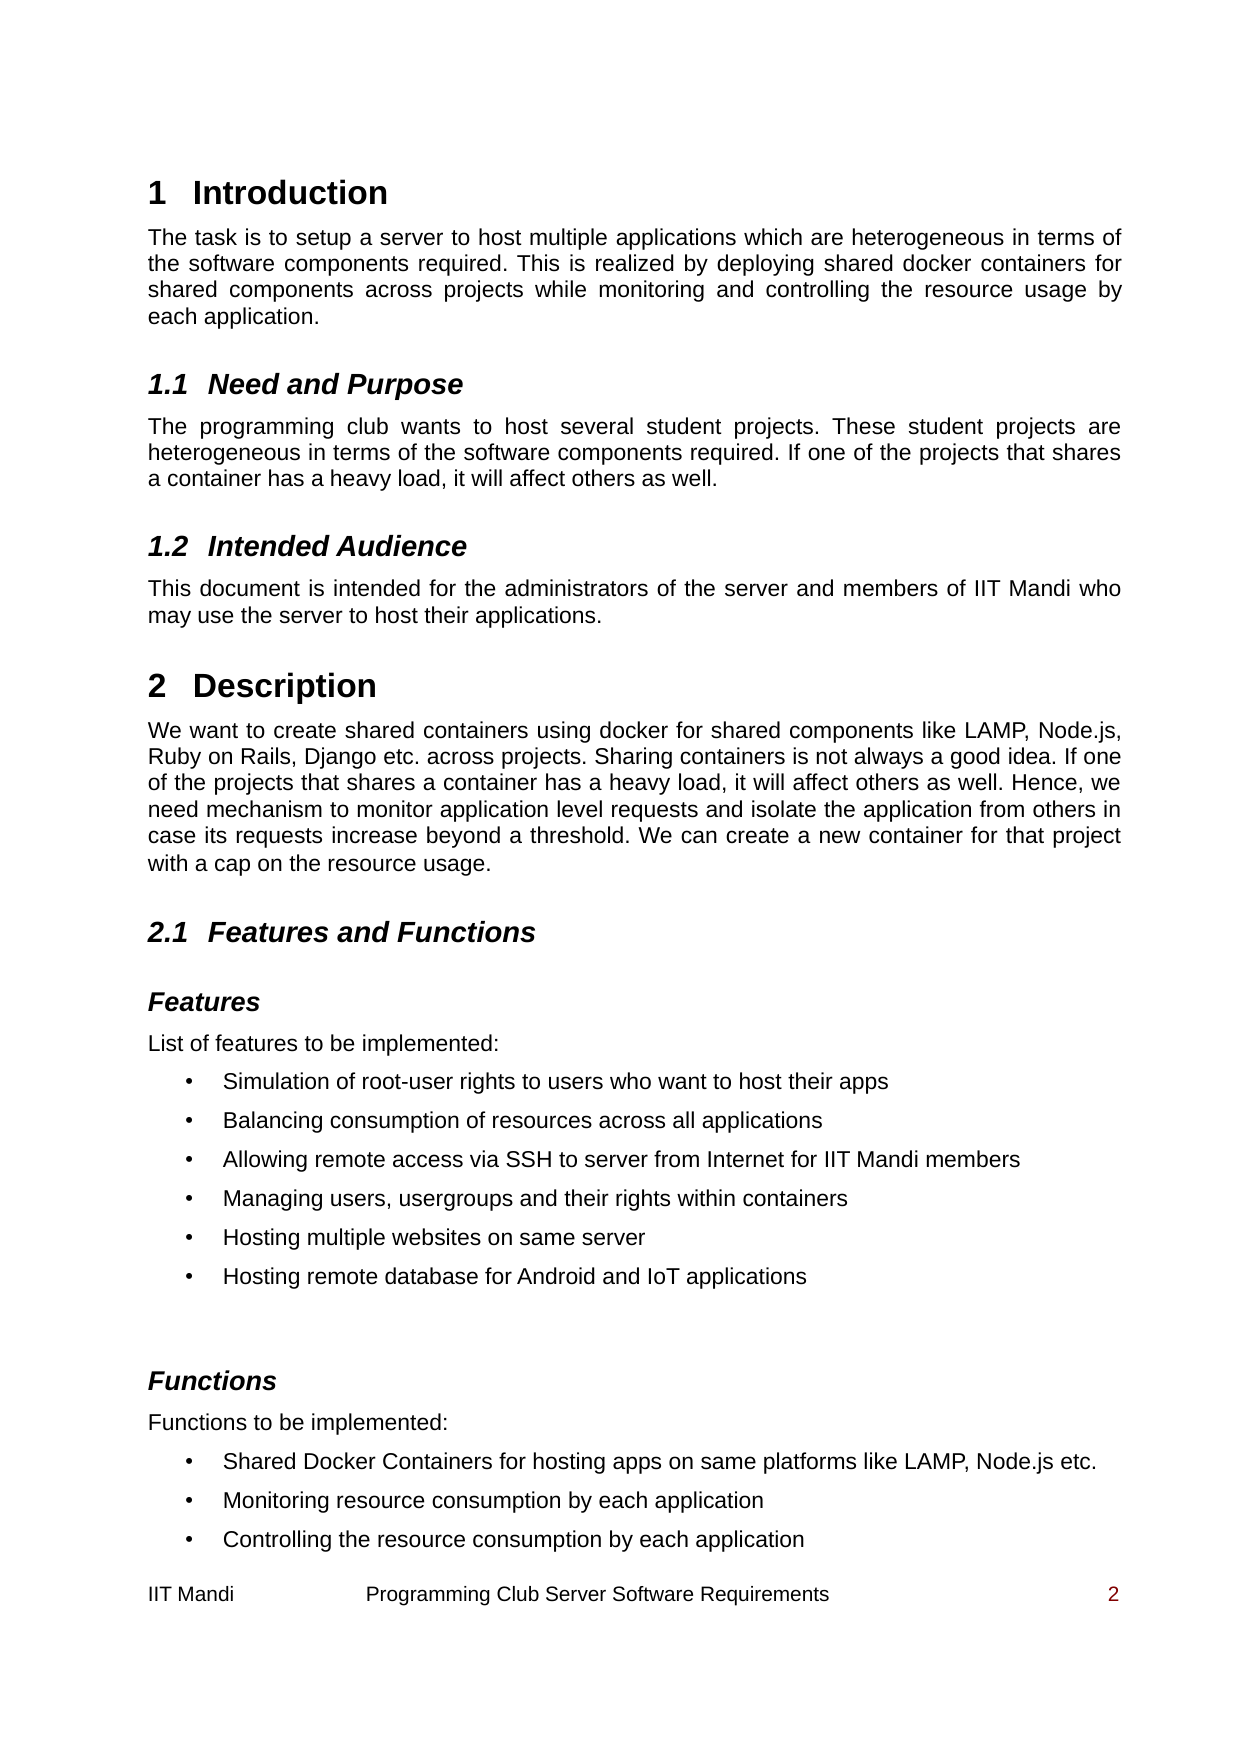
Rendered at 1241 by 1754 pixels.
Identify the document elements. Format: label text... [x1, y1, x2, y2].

list Managing users, usergroups and their rights within containers [185, 1185, 1123, 1211]
list Hosting remote database for Android and IoT applications [185, 1263, 1123, 1289]
text This document is intended for the administrators of the server and members of IIT Mandi who may use the server to host their applications. [148, 575, 1123, 628]
list Allowing remote access via SSH to server from Internet for IIT Mandi members [185, 1146, 1123, 1172]
subtitle Functions [148, 1365, 1123, 1397]
subtitle Intended Audience [148, 529, 1123, 563]
subtitle Need and Purpose [148, 367, 1123, 400]
list Controlling the resource consumption by each application [185, 1526, 1123, 1552]
list Balancing consumption of resources across all applications [185, 1107, 1123, 1133]
list Monitoring resource consumption by each application [185, 1487, 1123, 1513]
text The programming club wants to host several student projects. These student projects are heterogeneous in terms of the software components required. If one of the projects that shares a container has a heavy load, it will affect others as well. [148, 413, 1123, 492]
list Simulation of root-user rights to users who want to host their apps [185, 1068, 1123, 1095]
list Hosting multiple websites on same server [185, 1224, 1123, 1250]
subtitle Features and Functions [148, 915, 1123, 948]
text List of features to be implemented: [148, 1029, 1123, 1056]
text We want to create shared containers using docker for shared components like LAMP, Node.js, Ruby on Rails, Django etc. across projects. Sharing containers is not always a good idea. If one of the projects that shares a container has a heavy load, it will affect others as well. Hence, we need mechanism to monitor application level requests and isolate the application from others in case its requests increase beyond a threshold. We can create a new container for that project with a cap on the resource usage. [148, 717, 1123, 877]
list Shared Docker Containers for hosting apps on same platforms like LAMP, Node.js etc. [185, 1448, 1123, 1474]
subtitle Description [148, 666, 1123, 704]
subtitle Features [148, 986, 1123, 1017]
subtitle Introduction [148, 173, 1123, 211]
text Functions to be implemented: [148, 1409, 1123, 1435]
text The task is to setup a server to host multiple applications which are heterogeneous in terms of the software components required. This is realized by deploying shared docker containers for shared components across projects while monitoring and controlling the resource usage by each application. [148, 224, 1123, 329]
